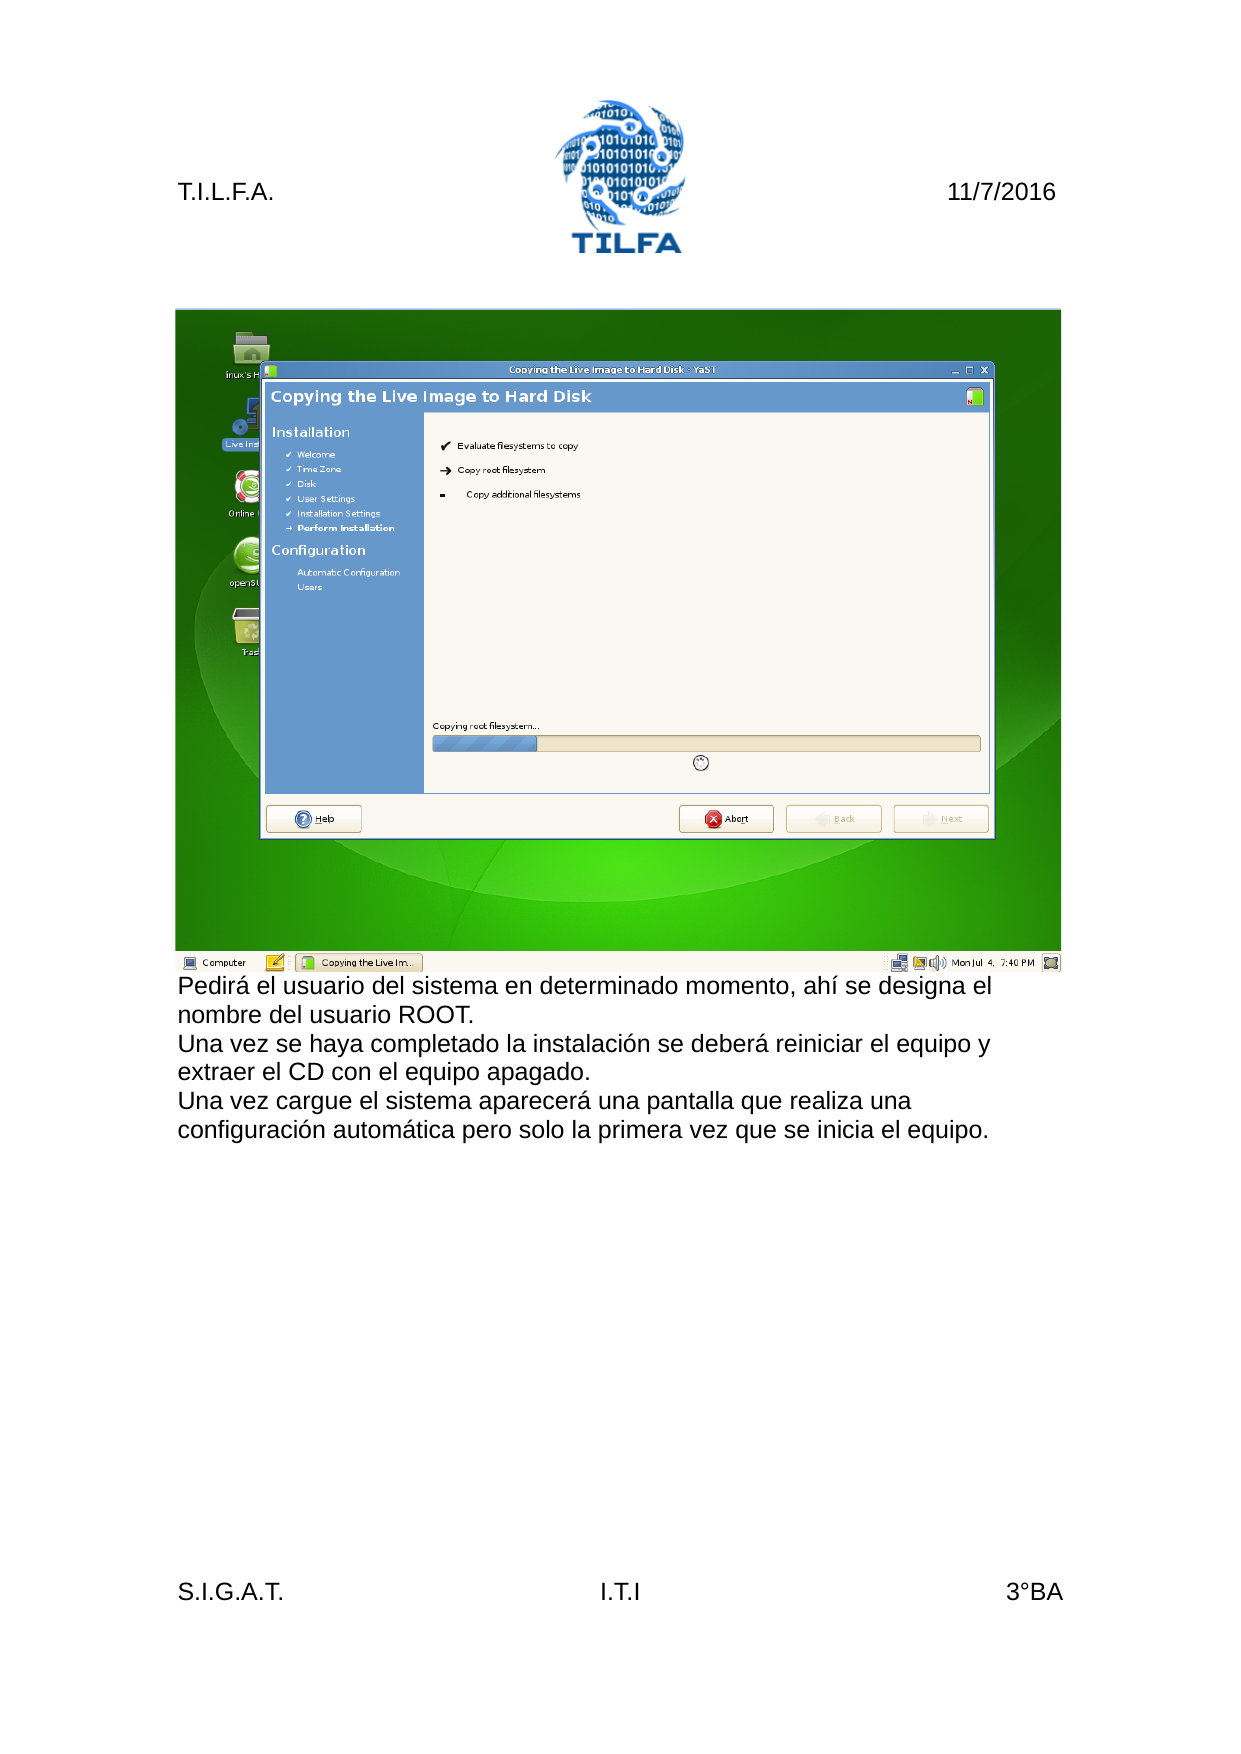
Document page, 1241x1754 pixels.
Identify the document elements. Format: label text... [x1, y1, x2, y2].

text Una vez se haya completado la instalación se deberá reiniciar el equipo y extraer el CD con el equipo apagado. [177, 1029, 1063, 1086]
picture [554, 100, 687, 253]
text Una vez cargue el sistema aparecerá una pantalla que realiza una configuración automática pero solo la primera vez que se inicia el equipo. [177, 1086, 1063, 1144]
text Pedirá el usuario del sistema en determinado momento, ahí se designa el nombre del usuario ROOT. [177, 306, 1063, 1029]
